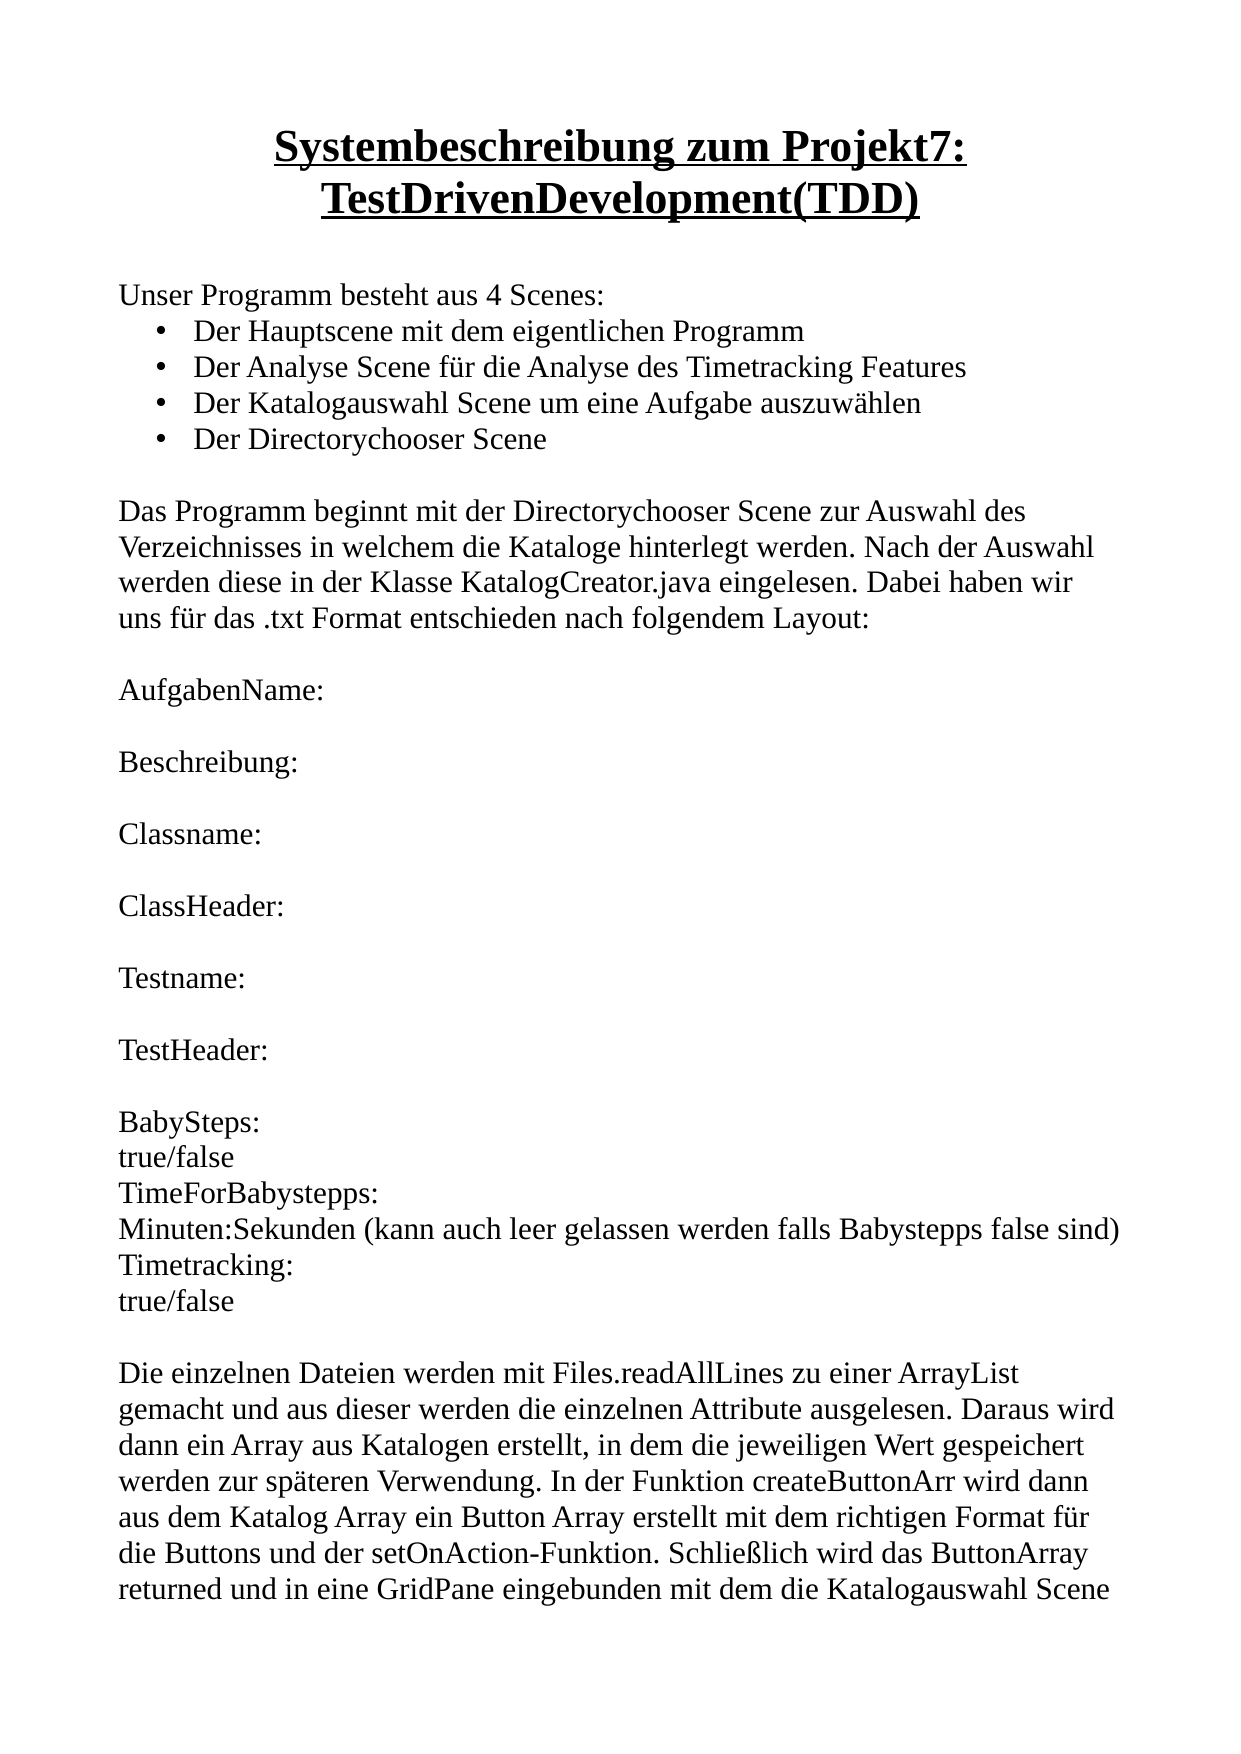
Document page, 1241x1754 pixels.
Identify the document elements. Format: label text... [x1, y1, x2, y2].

text Beschreibung: [118, 743, 1122, 779]
text TestHeader: [118, 1031, 1122, 1067]
text Timetracking: [118, 1247, 1122, 1282]
text true/false [118, 1282, 1122, 1318]
list Der Katalogauswahl Scene um eine Aufgabe auszuwählen [156, 384, 1122, 420]
text Testname: [118, 959, 1122, 995]
text Das Programm beginnt mit der Directorychooser Scene zur Auswahl des Verzeichnisses in welchem die Kataloge hinterlegt werden. Nach der Auswahl werden diese in der Klasse KatalogCreator.java eingelesen. Dabei haben wir uns für das .txt Format entschieden nach folgendem Layout: [118, 492, 1122, 636]
list Der Analyse Scene für die Analyse des Timetracking Features [156, 348, 1122, 384]
list Der Hauptscene mit dem eigentlichen Programm [156, 312, 1122, 348]
text Minuten:Sekunden (kann auch leer gelassen werden falls Babystepps false sind) [118, 1211, 1122, 1247]
text AufgabenName: [118, 672, 1122, 707]
text TimeForBabystepps: [118, 1175, 1122, 1211]
text ClassHeader: [118, 887, 1122, 923]
text Die einzelnen Dateien werden mit Files.readAllLines zu einer ArrayList gemacht und aus dieser werden die einzelnen Attribute ausgelesen. Daraus wird dann ein Array aus Katalogen erstellt, in dem die jeweiligen Wert gespeichert werden zur späteren Verwendung. In der Funktion createButtonArr wird dann aus dem Katalog Array ein Button Array erstellt mit dem richtigen Format für die Buttons und der setOnAction-Funktion. Schließlich wird das ButtonArray returned und in eine GridPane eingebunden mit dem die Katalogauswahl Scene [118, 1354, 1122, 1606]
text Classname: [118, 815, 1122, 851]
text Unser Programm besteht aus 4 Scenes: [118, 276, 1122, 312]
list Der Directorychooser Scene [156, 420, 1122, 456]
text Systembeschreibung zum Projekt7: TestDrivenDevelopment(TDD) [118, 118, 1122, 223]
text true/false [118, 1139, 1122, 1175]
text BabySteps: [118, 1103, 1122, 1139]
